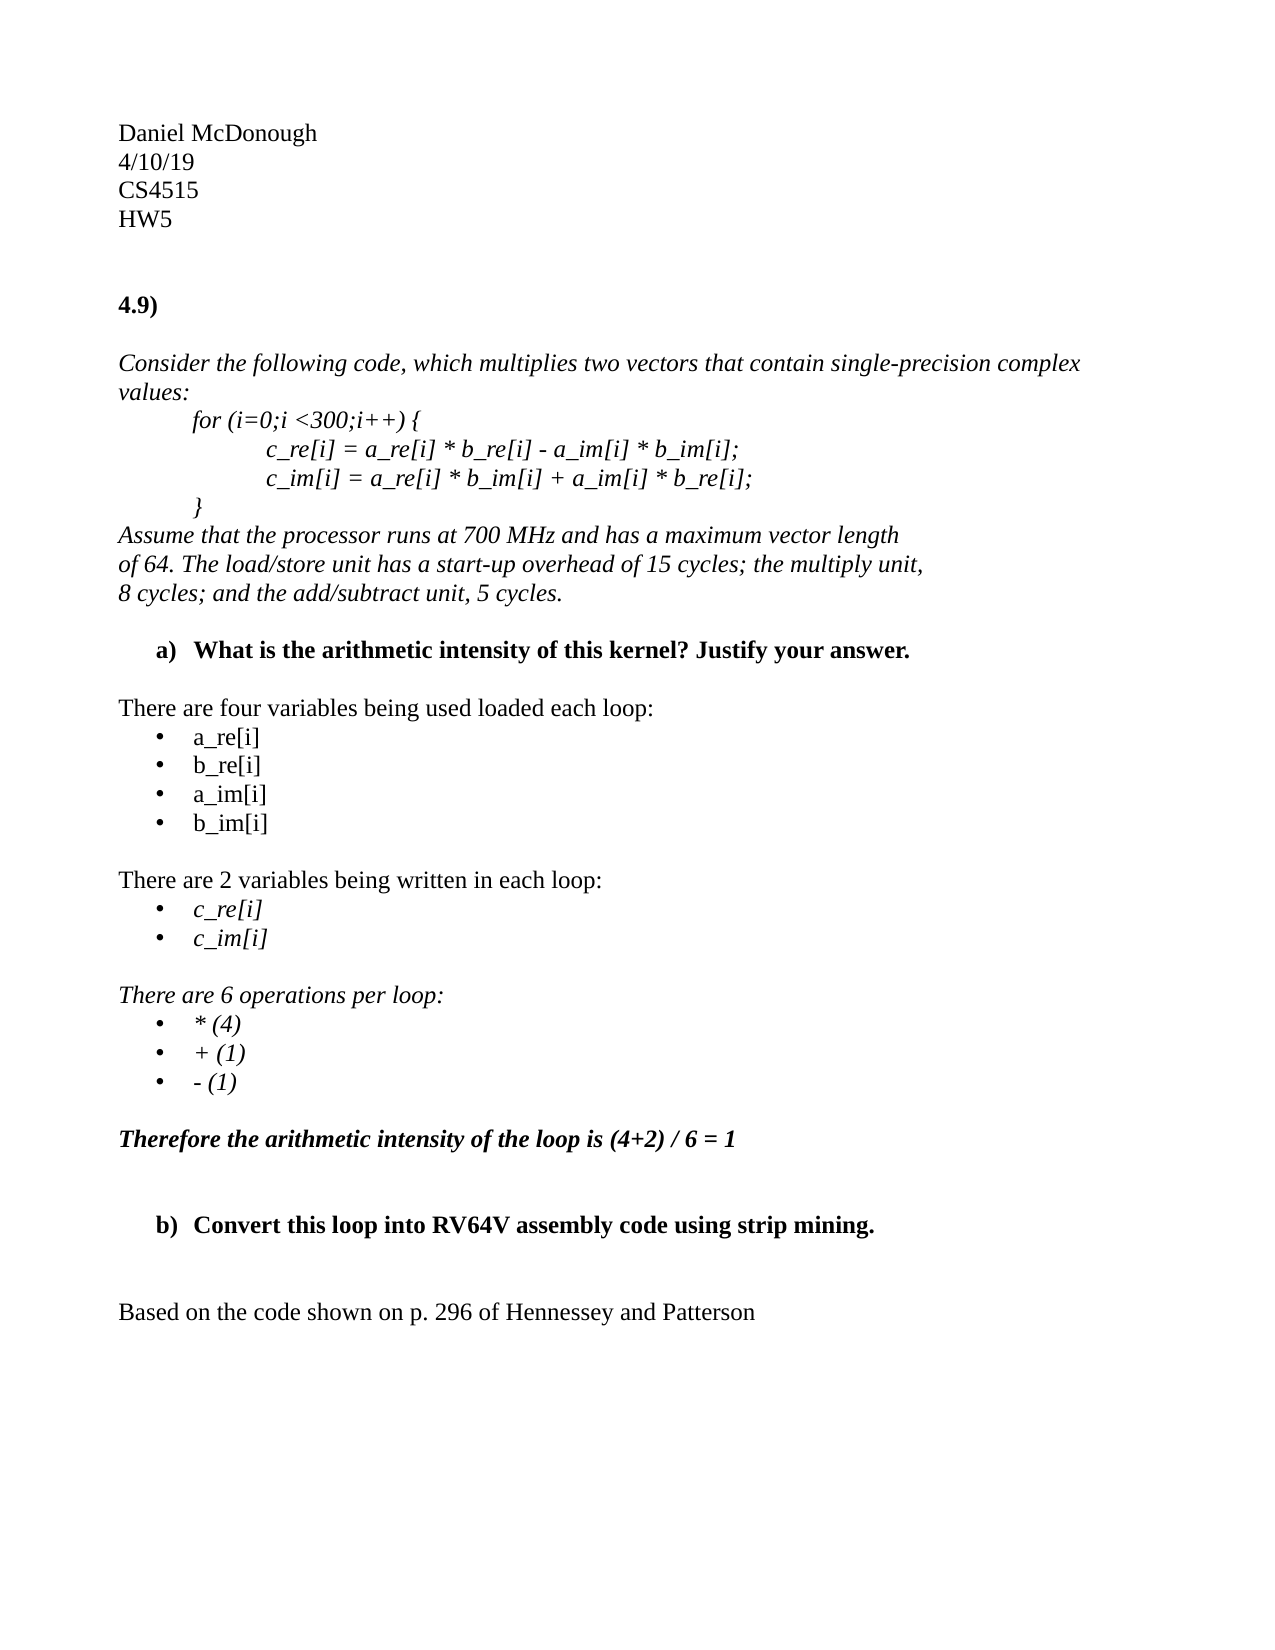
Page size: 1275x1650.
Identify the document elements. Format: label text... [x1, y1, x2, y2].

text Based on the code shown on p. 296 of Hennessey and Patterson [118, 1297, 1157, 1326]
list a_im[i] [156, 779, 1157, 808]
text Assume that the processor runs at 700 MHz and has a maximum vector length [118, 521, 1157, 549]
list * (4) [156, 1009, 1157, 1038]
text c_im[i] = a_re[i] * b_im[i] + a_im[i] * b_re[i]; [266, 463, 1157, 492]
text 8 cycles; and the add/subtract unit, 5 cycles. [118, 578, 1157, 607]
text There are 6 operations per loop: [118, 981, 1157, 1009]
text 4.9) [118, 291, 1157, 319]
text HW5 [118, 204, 1157, 233]
text Consider the following code, which multiplies two vectors that contain single-precision complex values: [118, 348, 1157, 406]
list a_re[i] [156, 722, 1157, 751]
text 4/10/19 [118, 147, 1157, 176]
text } [192, 492, 1157, 521]
text There are four variables being used loaded each loop: [118, 693, 1157, 722]
list c_re[i] [156, 894, 1157, 923]
list b_re[i] [156, 751, 1157, 779]
text CS4515 [118, 176, 1157, 204]
text Therefore the arithmetic intensity of the loop is (4+2) / 6 = 1 [118, 1124, 1157, 1153]
list + (1) [156, 1038, 1157, 1067]
list Convert this loop into RV64V assembly code using strip mining. [156, 1211, 1157, 1239]
text for (i=0;i <300;i++) { [192, 406, 1157, 434]
text Daniel McDonough [118, 118, 1157, 147]
text There are 2 variables being written in each loop: [118, 866, 1157, 894]
text of 64. The load/store unit has a start-up overhead of 15 cycles; the multiply unit, [118, 549, 1157, 578]
list What is the arithmetic intensity of this kernel? Justify your answer. [156, 636, 1157, 664]
text c_re[i] = a_re[i] * b_re[i] - a_im[i] * b_im[i]; [266, 434, 1157, 463]
list c_im[i] [156, 923, 1157, 952]
list b_im[i] [156, 808, 1157, 837]
list - (1) [156, 1067, 1157, 1096]
